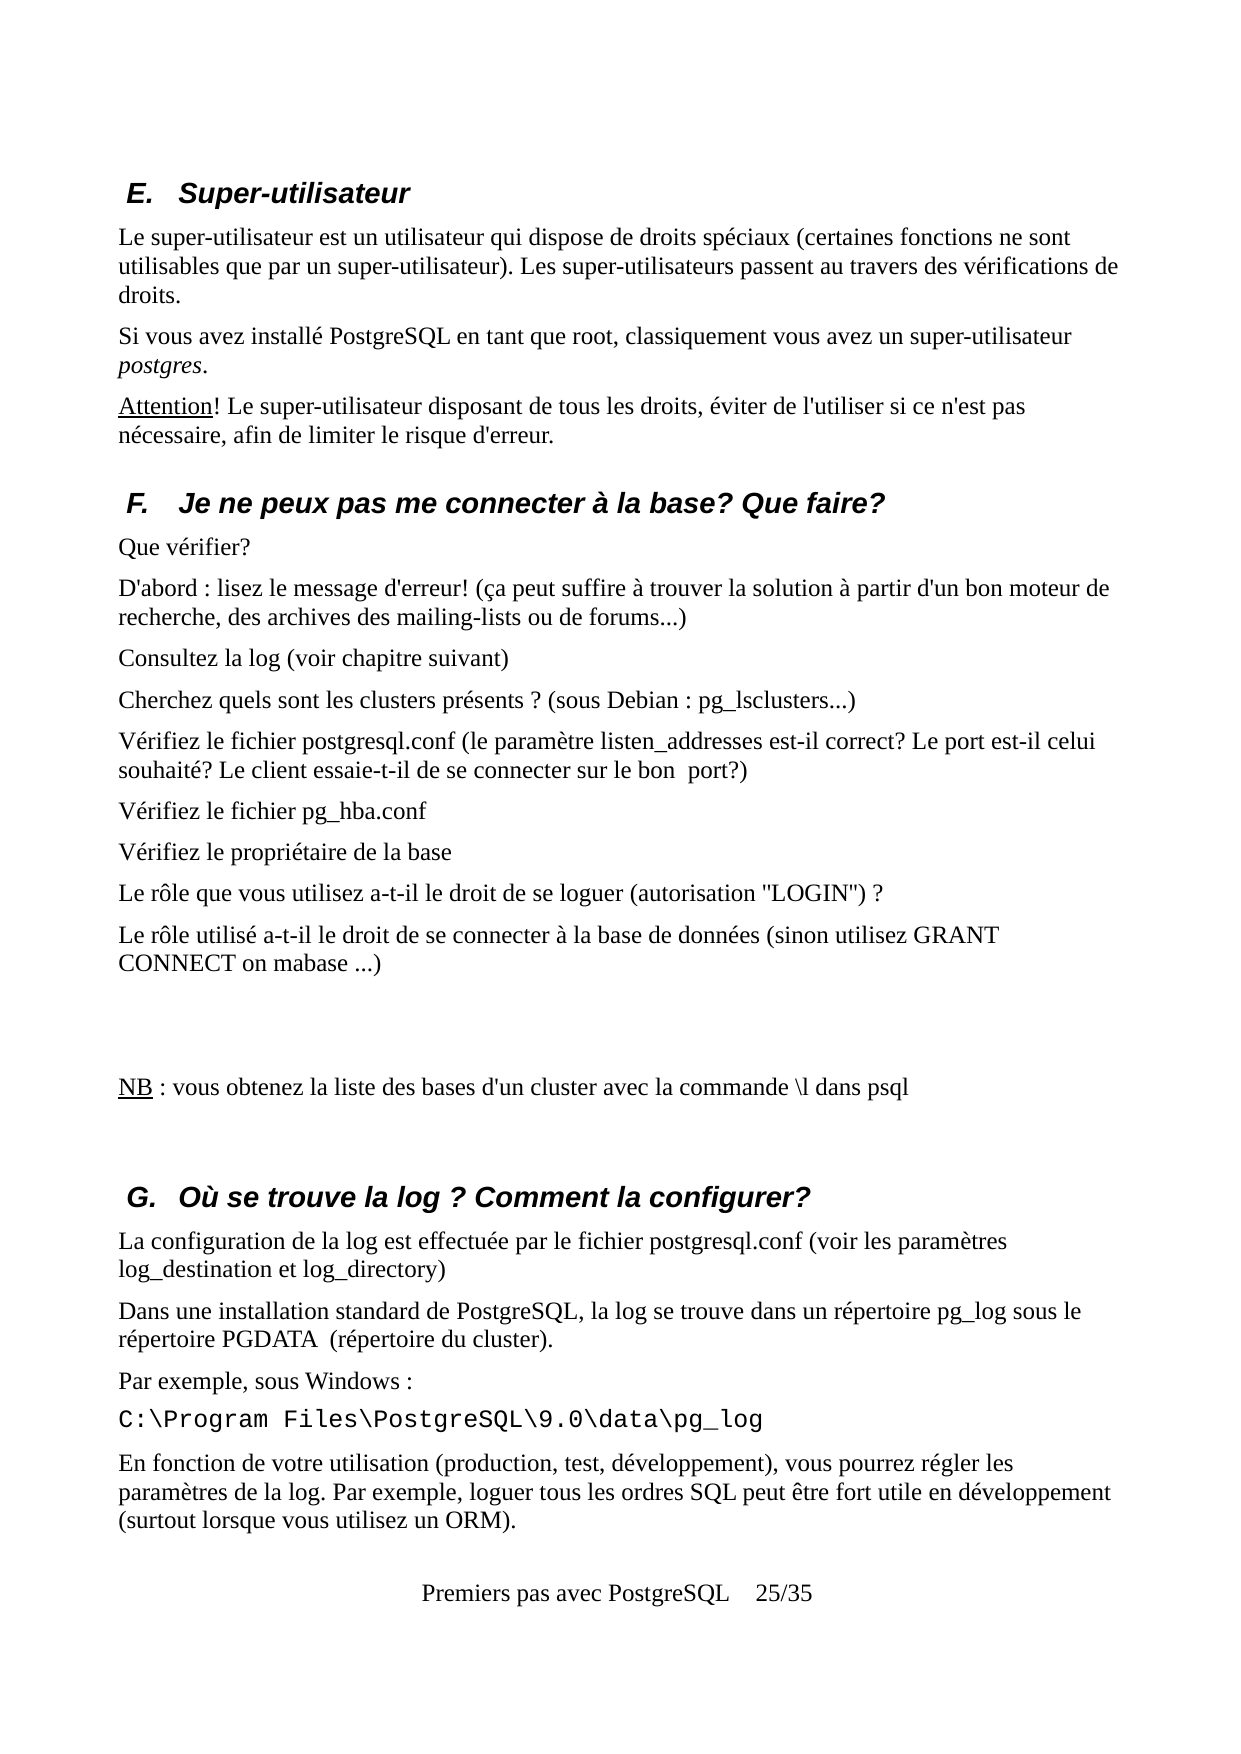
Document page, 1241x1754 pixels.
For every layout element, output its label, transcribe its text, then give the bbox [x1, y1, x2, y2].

text Attention! Le super-utilisateur disposant de tous les droits, éviter de l'utiliser si ce n'est pas nécessaire, afin de limiter le risque d'erreur. [118, 391, 1122, 449]
text Vérifiez le fichier postgresql.conf (le paramètre listen_addresses est-il correct? Le port est-il celui souhaité? Le client essaie-t-il de se connecter sur le bon port?) [118, 726, 1122, 783]
text Si vous avez installé PostgreSQL en tant que root, classiquement vous avez un super-utilisateur postgres. [118, 321, 1122, 379]
text Vérifiez le propriétaire de la base [118, 837, 1122, 866]
text La configuration de la log est effectuée par le fichier postgresql.conf (voir les paramètres log_destination et log_directory) [118, 1226, 1122, 1283]
text Le super-utilisateur est un utilisateur qui dispose de droits spéciaux (certaines fonctions ne sont utilisables que par un super-utilisateur). Les super-utilisateurs passent au travers des vérifications de droits. [118, 222, 1122, 309]
text Par exemple, sous Windows : [118, 1366, 1122, 1394]
text Dans une installation standard de PostgreSQL, la log se trouve dans un répertoire pg_log sous le répertoire PGDATA (répertoire du cluster). [118, 1296, 1122, 1353]
text Vérifiez le fichier pg_hba.conf [118, 796, 1122, 825]
text Cherchez quels sont les clusters présents ? (sous Debian : pg_lsclusters...) [118, 685, 1122, 713]
subtitle Super-utilisateur [118, 176, 1122, 210]
text NB : vous obtenez la liste des bases d'un cluster avec la commande \l dans psql [118, 1072, 1122, 1101]
text Le rôle que vous utilisez a-t-il le droit de se loguer (autorisation ''LOGIN'') ? [118, 878, 1122, 907]
text Consultez la log (voir chapitre suivant) [118, 643, 1122, 672]
text Le rôle utilisé a-t-il le droit de se connecter à la base de données (sinon utilisez GRANT CONNECT on mabase ...) [118, 920, 1122, 977]
subtitle Je ne peux pas me connecter à la base? Que faire? [118, 486, 1122, 520]
text Que vérifier? [118, 532, 1122, 561]
text C:\Program Files\PostgreSQL\9.0\data\pg_log [118, 1407, 1122, 1435]
text D'abord : lisez le message d'erreur! (ça peut suffire à trouver la solution à partir d'un bon moteur de recherche, des archives des mailing-lists ou de forums...) [118, 573, 1122, 631]
subtitle Où se trouve la log ? Comment la configurer? [118, 1180, 1122, 1213]
text En fonction de votre utilisation (production, test, développement), vous pourrez régler les paramètres de la log. Par exemple, loguer tous les ordres SQL peut être fort utile en développement (surtout lorsque vous utilisez un ORM). [118, 1448, 1122, 1534]
